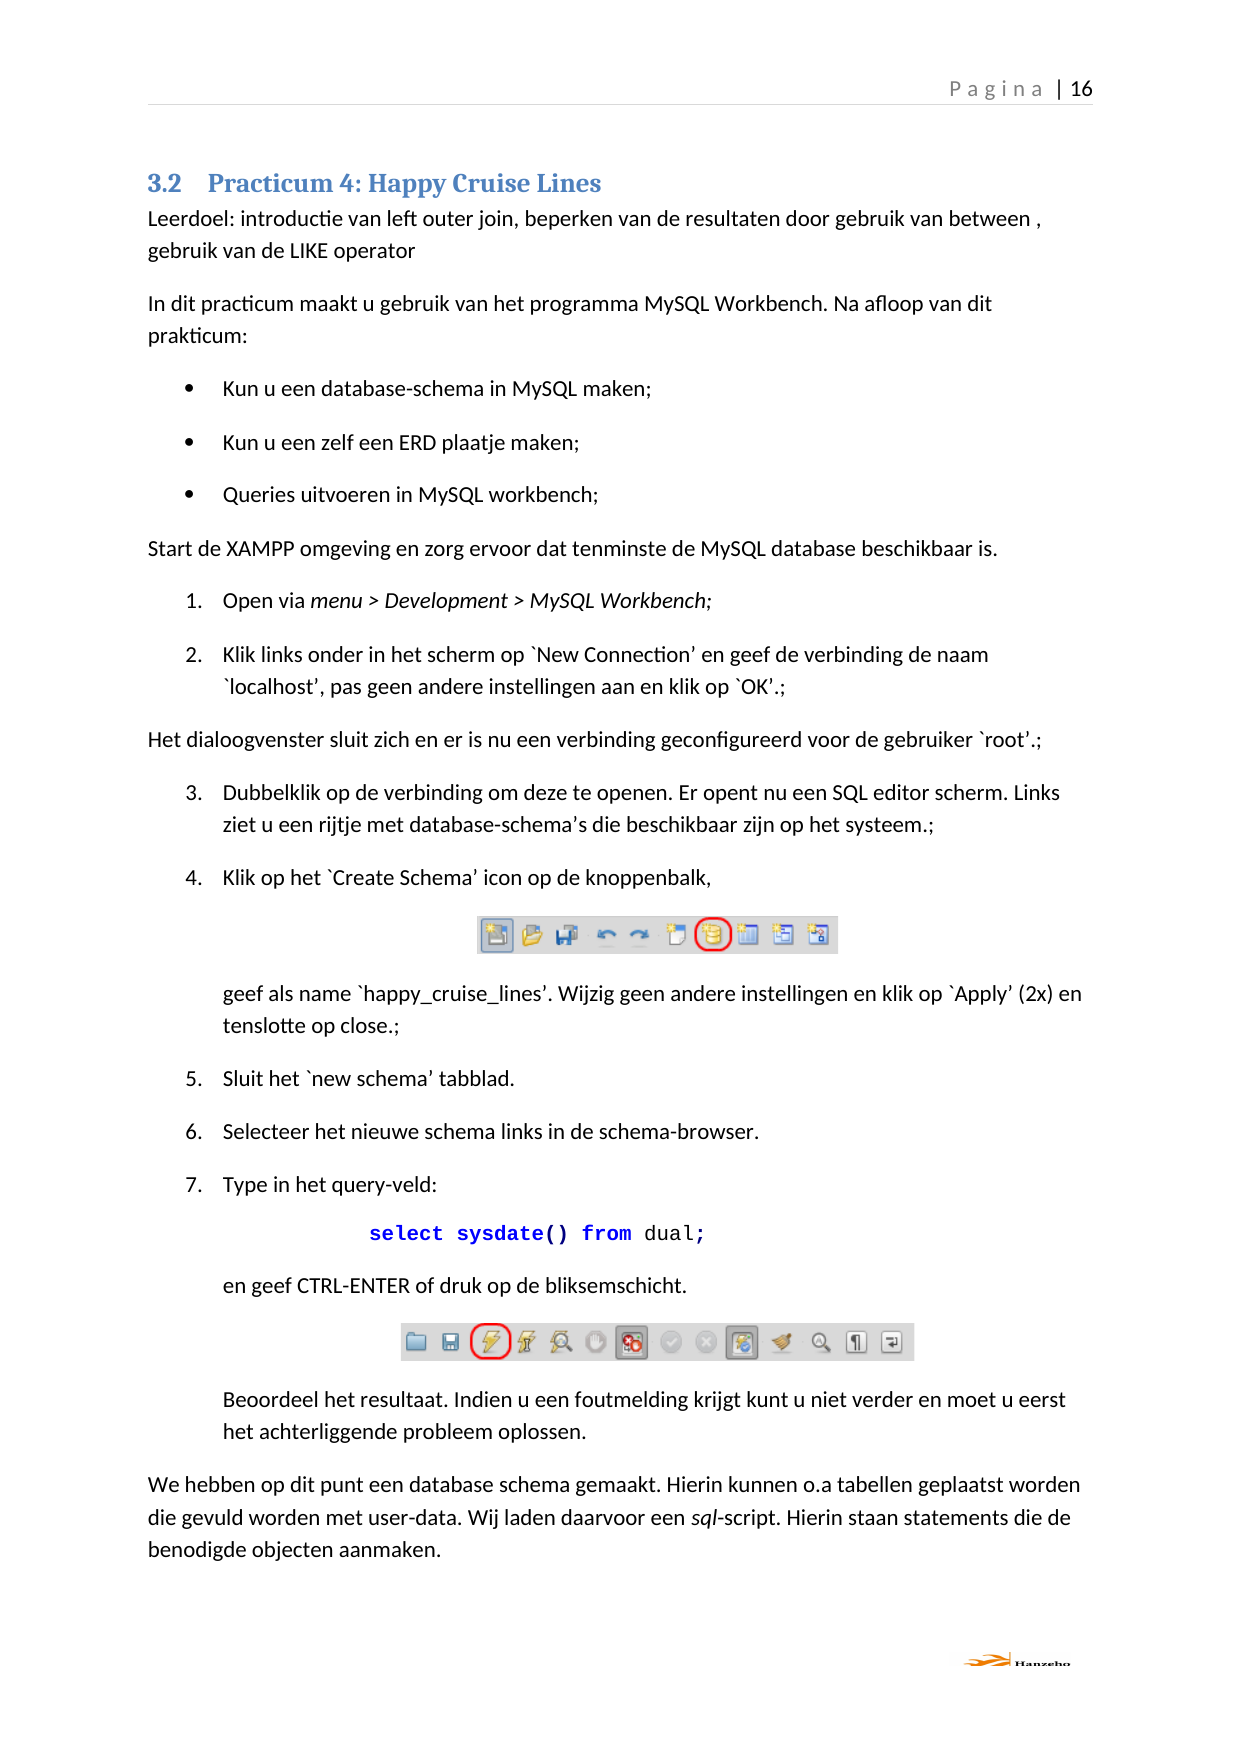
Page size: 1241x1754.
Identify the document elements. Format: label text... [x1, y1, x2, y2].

list Selecteer het nieuwe schema links in de schema-browser. [185, 1117, 1093, 1145]
list Queries uitvoeren in MySQL workbench; [185, 481, 1093, 509]
text Het dialoogvenster sluit zich en er is nu een verbinding geconfigureerd voor de gebruiker `root’.; [148, 725, 1093, 753]
list Kun u een zelf een ERD plaatje maken; [185, 428, 1093, 456]
list Type in het query-veld: [185, 1170, 1093, 1198]
list Sluit het `new schema’ tabblad. [185, 1064, 1093, 1092]
text Start de XAMPP omgeving en zorg ervoor dat tenminste de MySQL database beschikbaar is. [148, 534, 1093, 562]
text select sysdate() from dual; [296, 1223, 1093, 1247]
list Dubbelklik op de verbinding om deze te openen. Er opent nu een SQL editor scherm. Links ziet u een rijtje met database-schema’s die beschikbaar zijn op het systeem.; [185, 778, 1093, 838]
picture [400, 1323, 915, 1361]
list Klik links onder in het scherm op `New Connection’ en geef de verbinding de naam `localhost’, pas geen andere instellingen aan en klik op `OK’.; [185, 640, 1093, 700]
subtitle Practicum 4: Happy Cruise Lines [148, 168, 1093, 199]
list Klik op het `Create Schema’ icon op de knoppenbalk, [185, 863, 1093, 891]
list en geef CTRL-ENTER of druk op de bliksemschicht. [223, 1271, 1093, 1299]
picture [477, 916, 839, 954]
picture [952, 1652, 1194, 1681]
list Open via menu > Development > MySQL Workbench; [185, 587, 1093, 615]
list Beoordeel het resultaat. Indien u een foutmelding krijgt kunt u niet verder en moet u eerst het achterliggende probleem oplossen. [223, 1385, 1093, 1445]
text Leerdoel: introductie van left outer join, beperken van de resultaten door gebruik van between , gebruik van de LIKE operator [148, 204, 1093, 264]
list geef als name `happy_cruise_lines’. Wijzig geen andere instellingen en klik op `Apply’ (2x) en tenslotte op close.; [223, 979, 1093, 1039]
text We hebben op dit punt een database schema gemaakt. Hierin kunnen o.a tabellen geplaatst worden die gevuld worden met user-data. Wij laden daarvoor een sql-script. Hierin staan statements die de benodigde objecten aanmaken. [148, 1470, 1093, 1563]
text In dit practicum maakt u gebruik van het programma MySQL Workbench. Na afloop van dit prakticum: [148, 289, 1093, 349]
list Kun u een database-schema in MySQL maken; [185, 374, 1093, 403]
